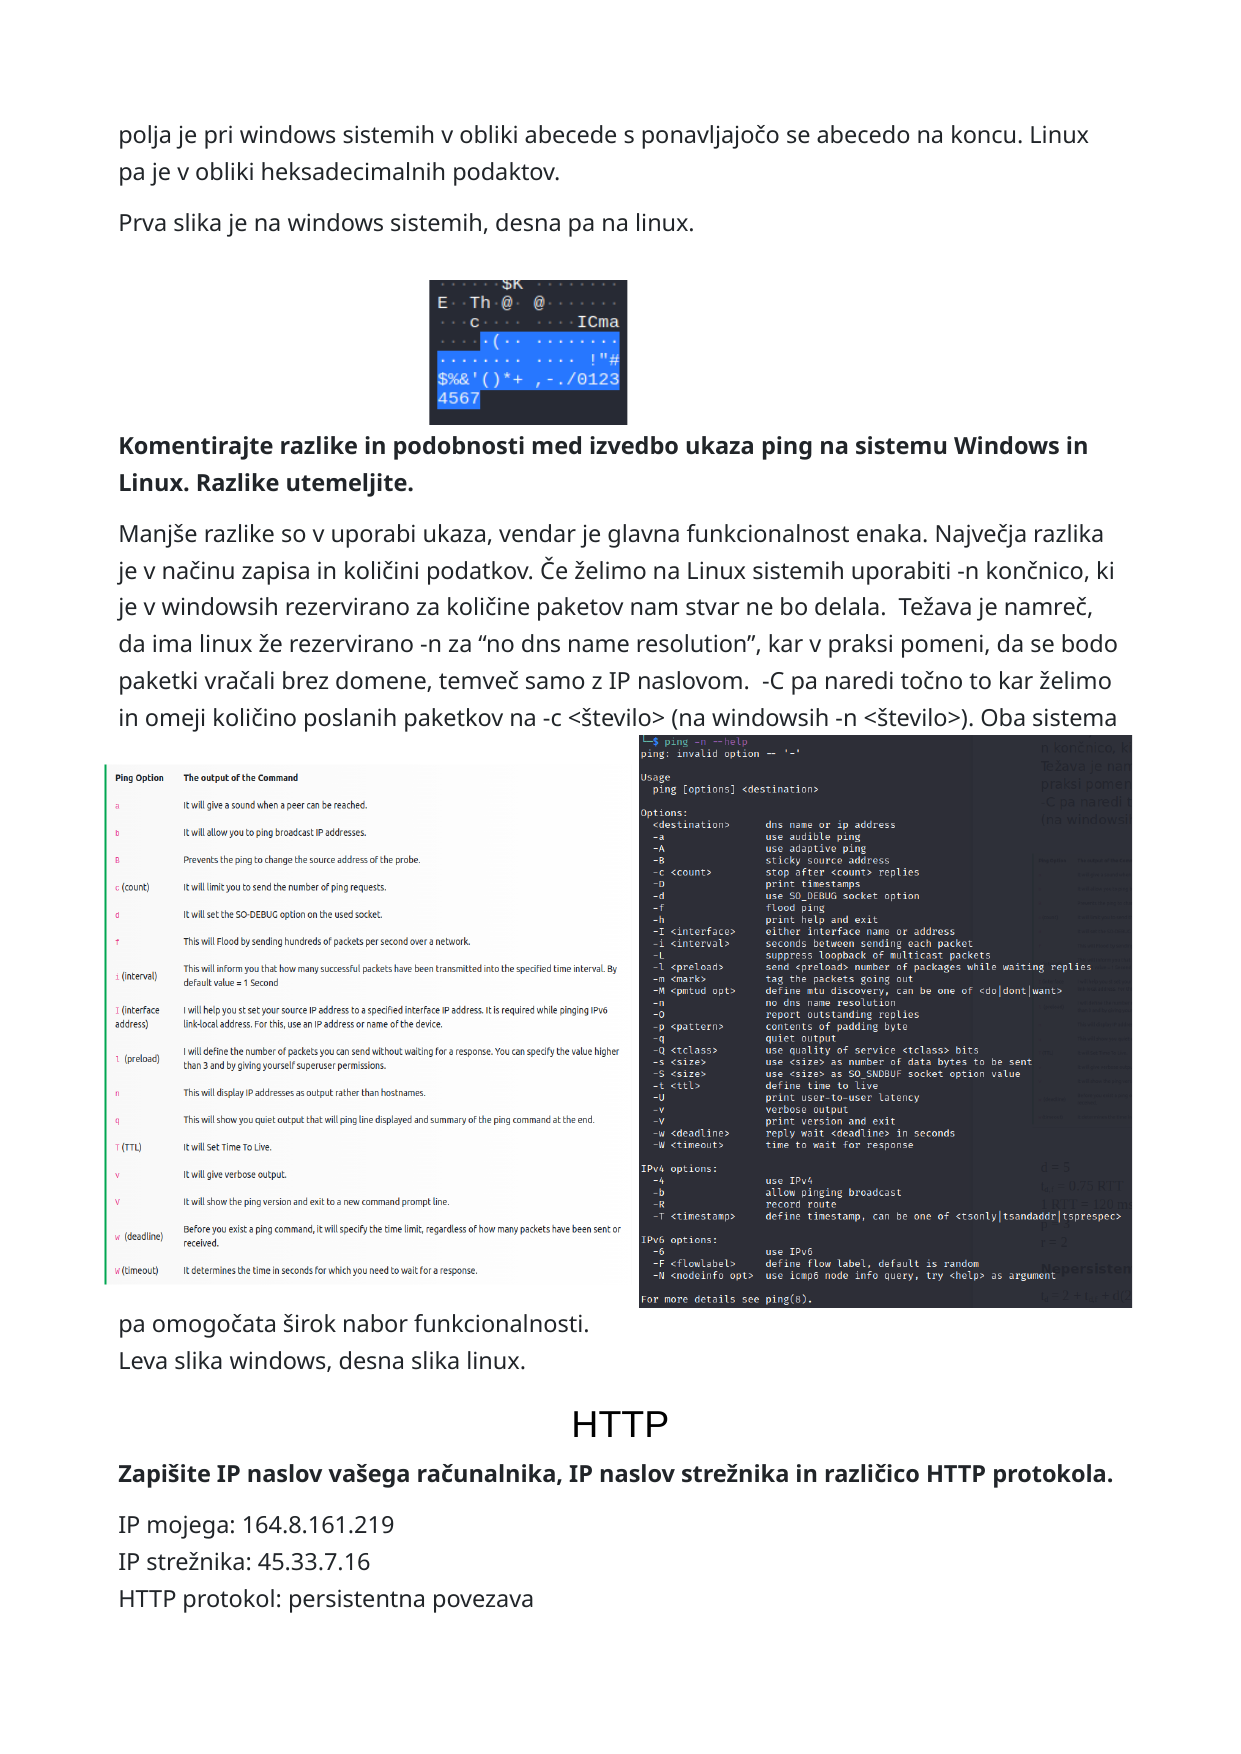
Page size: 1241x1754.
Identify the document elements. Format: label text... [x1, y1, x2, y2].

text Manjše razlike so v uporabi ukaza, vendar je glavna funkcionalnost enaka. Največja razlika je v načinu zapisa in količini podatkov. Če želimo na Linux sistemih uporabiti -n končnico, ki je v windowsih rezervirano za količine paketov nam stvar ne bo delala. Težava je namreč, da ima linux že rezervirano -n za “no dns name resolution”, kar v praksi pomeni, da se bodo paketki vračali brez domene, temveč samo z IP naslovom. -C pa naredi točno to kar želimo in omeji količino poslanih paketkov na -c <število> (na windowsih -n <število>). Oba sistema [118, 517, 1122, 755]
text Prva slika je na windows sistemih, desna pa na linux. [118, 206, 1122, 238]
text Komentirajte razlike in podobnosti med izvedbo ukaza ping na sistemu Windows in Linux. Razlike utemeljite. [118, 258, 1122, 498]
picture [429, 280, 628, 425]
text polja je pri windows sistemih v obliki abecede s ponavljajočo se abecedo na koncu. Linux pa je v obliki heksadecimalnih podaktov. [118, 118, 1122, 187]
subtitle HTTP [118, 1402, 1122, 1445]
text pa omogočata širok nabor funkcionalnosti. Leva slika windows, desna slika linux. [118, 1288, 1122, 1376]
picture [103, 735, 1133, 1308]
text Zapišite IP naslov vašega računalnika, IP naslov strežnika in različico HTTP protokola. [118, 1457, 1122, 1489]
text IP mojega: 164.8.161.219 IP strežnika: 45.33.7.16 HTTP protokol: persistentna povezava [118, 1509, 1122, 1614]
